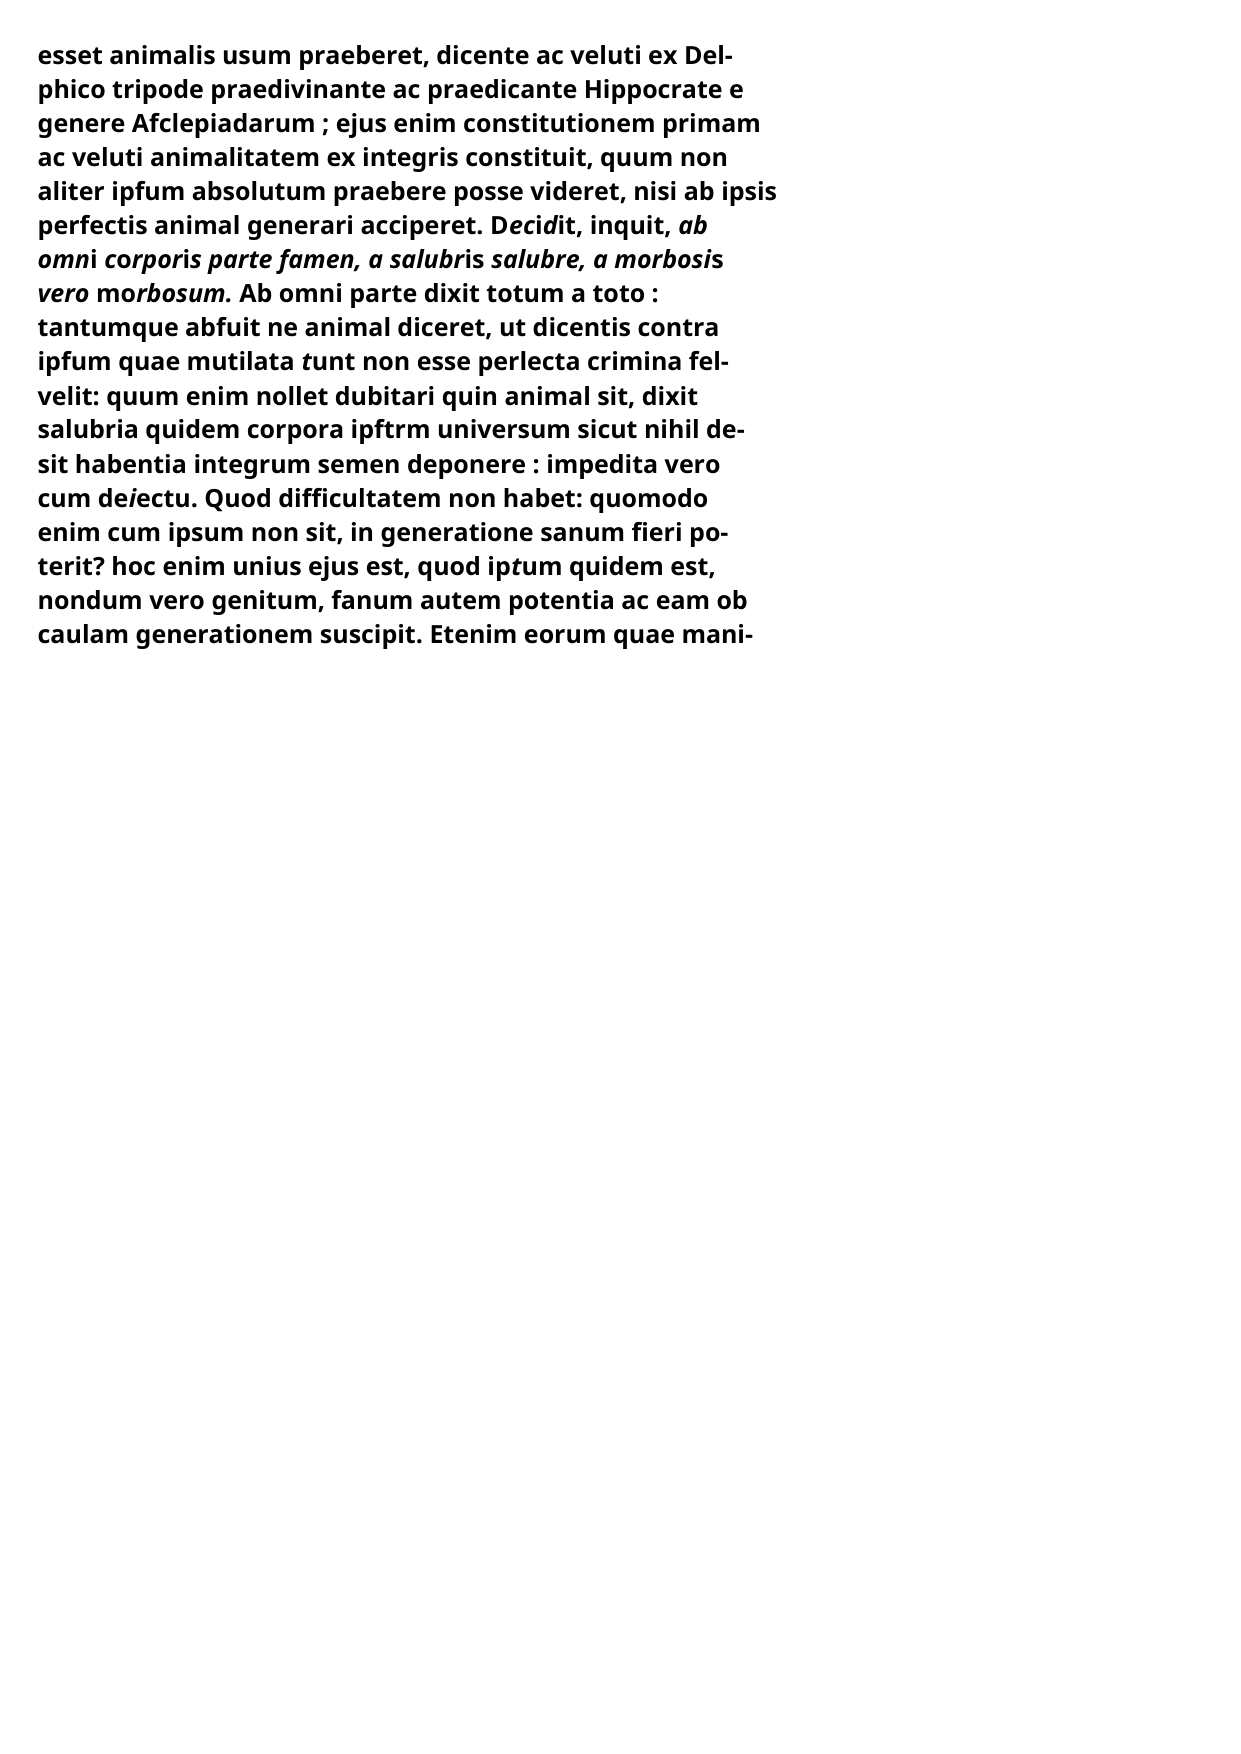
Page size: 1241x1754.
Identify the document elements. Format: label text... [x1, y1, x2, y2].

text esset animalis usum praeberet, dicente ac veluti ex Del- phico tripode praedivinante ac praedicante Hippocrate e genere Afclepiadarum ; ejus enim constitutionem primam ac veluti animalitatem ex integris constituit, quum non aliter ipfum absolutum praebere posse videret, nisi ab ipsis perfectis animal generari acciperet. Decidit, inquit, ab omni corporis parte famen, a salubris salubre, a morbosis vero morbosum. Ab omni parte dixit totum a toto : tantumque abfuit ne animal diceret, ut dicentis contra ipfum quae mutilata tunt non esse perlecta crimina fel- velit: quum enim nollet dubitari quin animal sit, dixit salubria quidem corpora ipftrm universum sicut nihil de- sit habentia integrum semen deponere : impedita vero cum deiectu. Quod difficultatem non habet: quomodo enim cum ipsum non sit, in generatione sanum fieri po- terit? hoc enim unius ejus est, quod iptum quidem est, nondum vero genitum, fanum autem potentia ac eam ob caulam generationem suscipit. Etenim eorum quae mani- [37, 37, 1203, 651]
